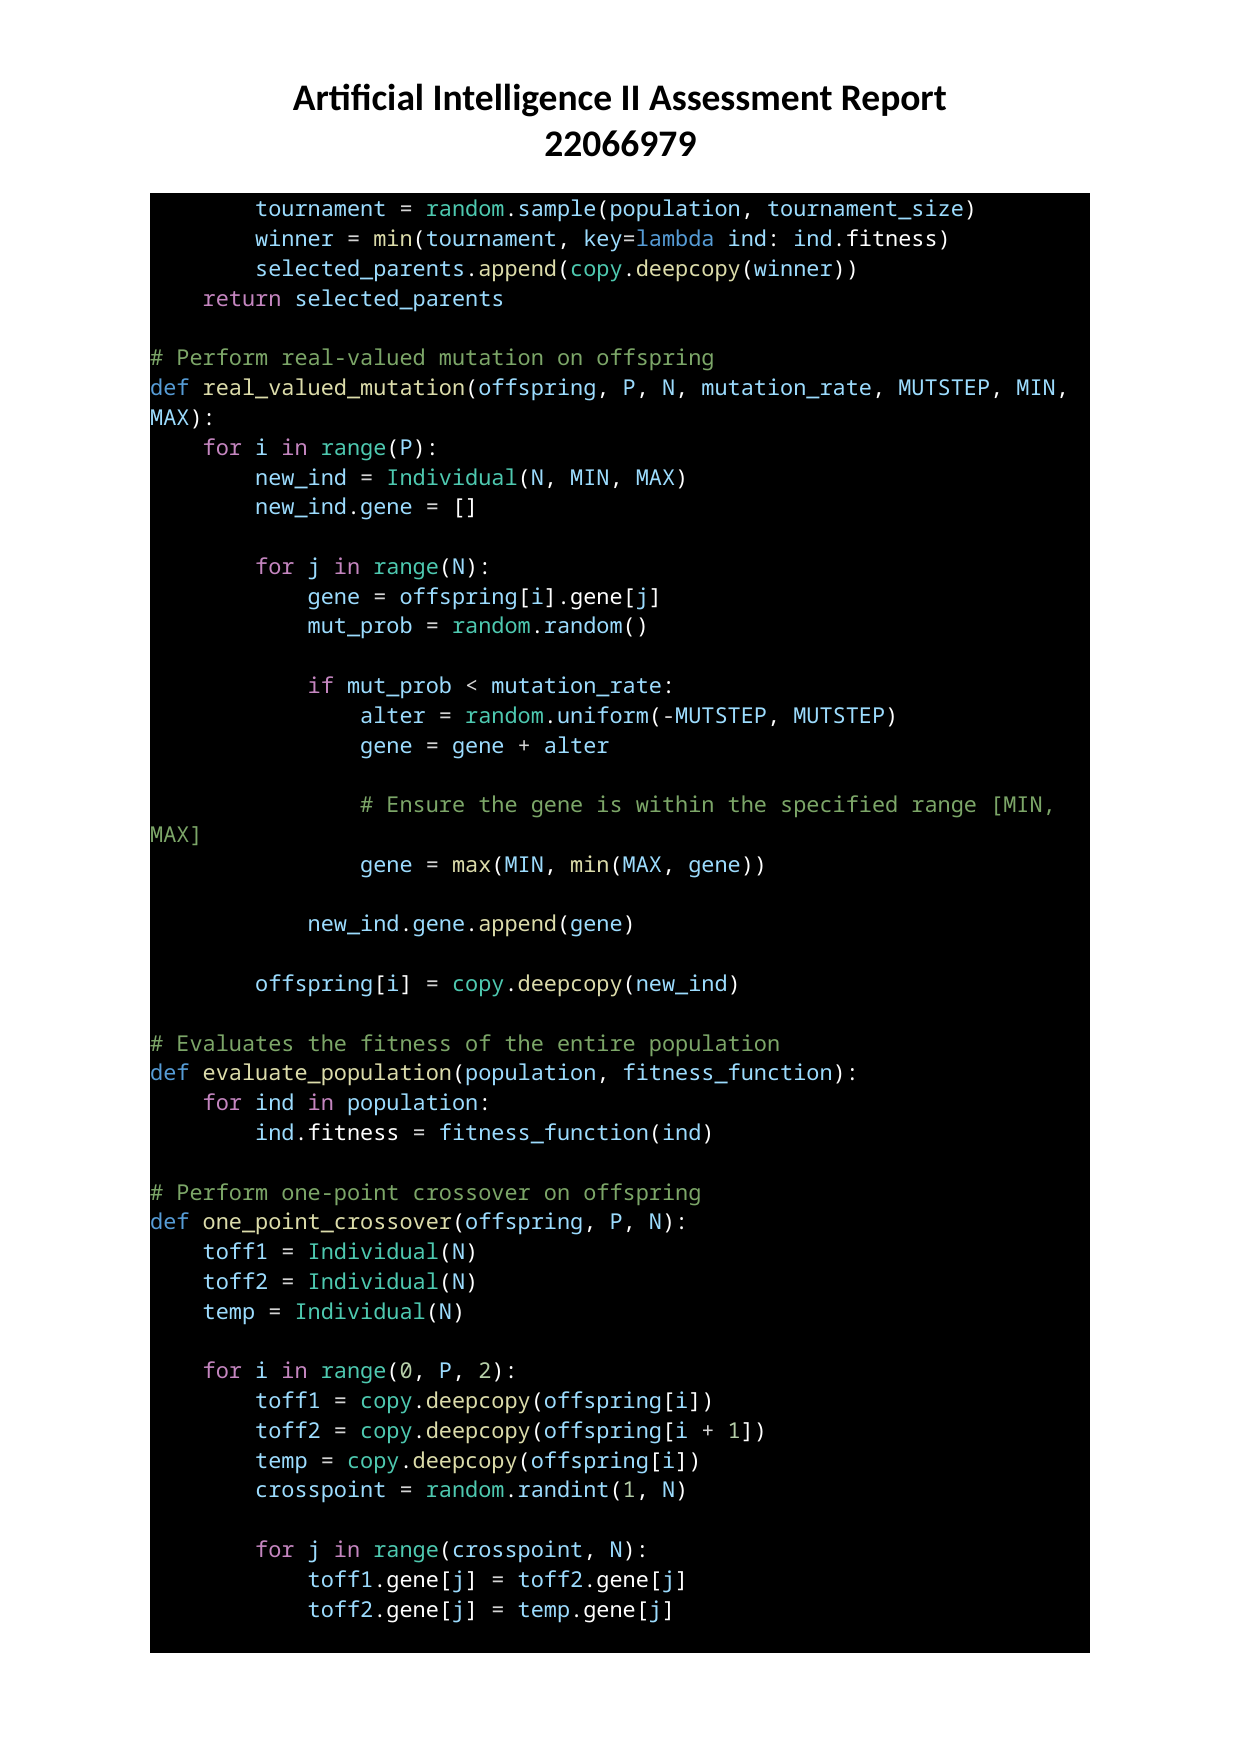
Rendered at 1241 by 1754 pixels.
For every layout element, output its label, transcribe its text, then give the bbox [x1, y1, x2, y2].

text toff1 = copy.deepcopy(offspring[i]) [150, 1385, 1090, 1415]
text toff2 = Individual(N) [150, 1266, 1090, 1296]
text tournament = random.sample(population, tournament_size) [150, 193, 1090, 223]
text new_ind.gene = [] [150, 491, 1090, 521]
text # Evaluates the fitness of the entire population [150, 1028, 1090, 1057]
text # Ensure the gene is within the specified range [MIN, MAX] [150, 789, 1090, 849]
text gene = gene + alter [150, 730, 1090, 759]
text temp = Individual(N) [150, 1296, 1090, 1326]
text temp = copy.deepcopy(offspring[i]) [150, 1445, 1090, 1474]
text mut_prob = random.random() [150, 611, 1090, 640]
text new_ind = Individual(N, MIN, MAX) [150, 462, 1090, 491]
text selected_parents.append(copy.deepcopy(winner)) [150, 253, 1090, 283]
text crosspoint = random.randint(1, N) [150, 1474, 1090, 1504]
text # Perform one-point crossover on offspring [150, 1177, 1090, 1206]
text alter = random.uniform(-MUTSTEP, MUTSTEP) [150, 700, 1090, 730]
text offspring[i] = copy.deepcopy(new_ind) [150, 968, 1090, 998]
text for i in range(P): [150, 432, 1090, 462]
text ind.fitness = fitness_function(ind) [150, 1117, 1090, 1147]
text for j in range(crosspoint, N): [150, 1534, 1090, 1564]
text for j in range(N): [150, 551, 1090, 581]
text toff1 = Individual(N) [150, 1236, 1090, 1266]
text # Perform real-valued mutation on offspring [150, 342, 1090, 372]
text toff2 = copy.deepcopy(offspring[i + 1]) [150, 1415, 1090, 1445]
text new_ind.gene.append(gene) [150, 908, 1090, 938]
text if mut_prob < mutation_rate: [150, 670, 1090, 700]
text gene = max(MIN, min(MAX, gene)) [150, 849, 1090, 879]
text winner = min(tournament, key=lambda ind: ind.fitness) [150, 223, 1090, 253]
text def one_point_crossover(offspring, P, N): [150, 1206, 1090, 1236]
text for i in range(0, P, 2): [150, 1355, 1090, 1385]
text gene = offspring[i].gene[j] [150, 581, 1090, 611]
text def evaluate_population(population, fitness_function): [150, 1057, 1090, 1087]
text toff2.gene[j] = temp.gene[j] [150, 1594, 1090, 1623]
text for ind in population: [150, 1087, 1090, 1117]
text toff1.gene[j] = toff2.gene[j] [150, 1564, 1090, 1594]
text def real_valued_mutation(offspring, P, N, mutation_rate, MUTSTEP, MIN, MAX): [150, 372, 1090, 432]
text return selected_parents [150, 283, 1090, 313]
